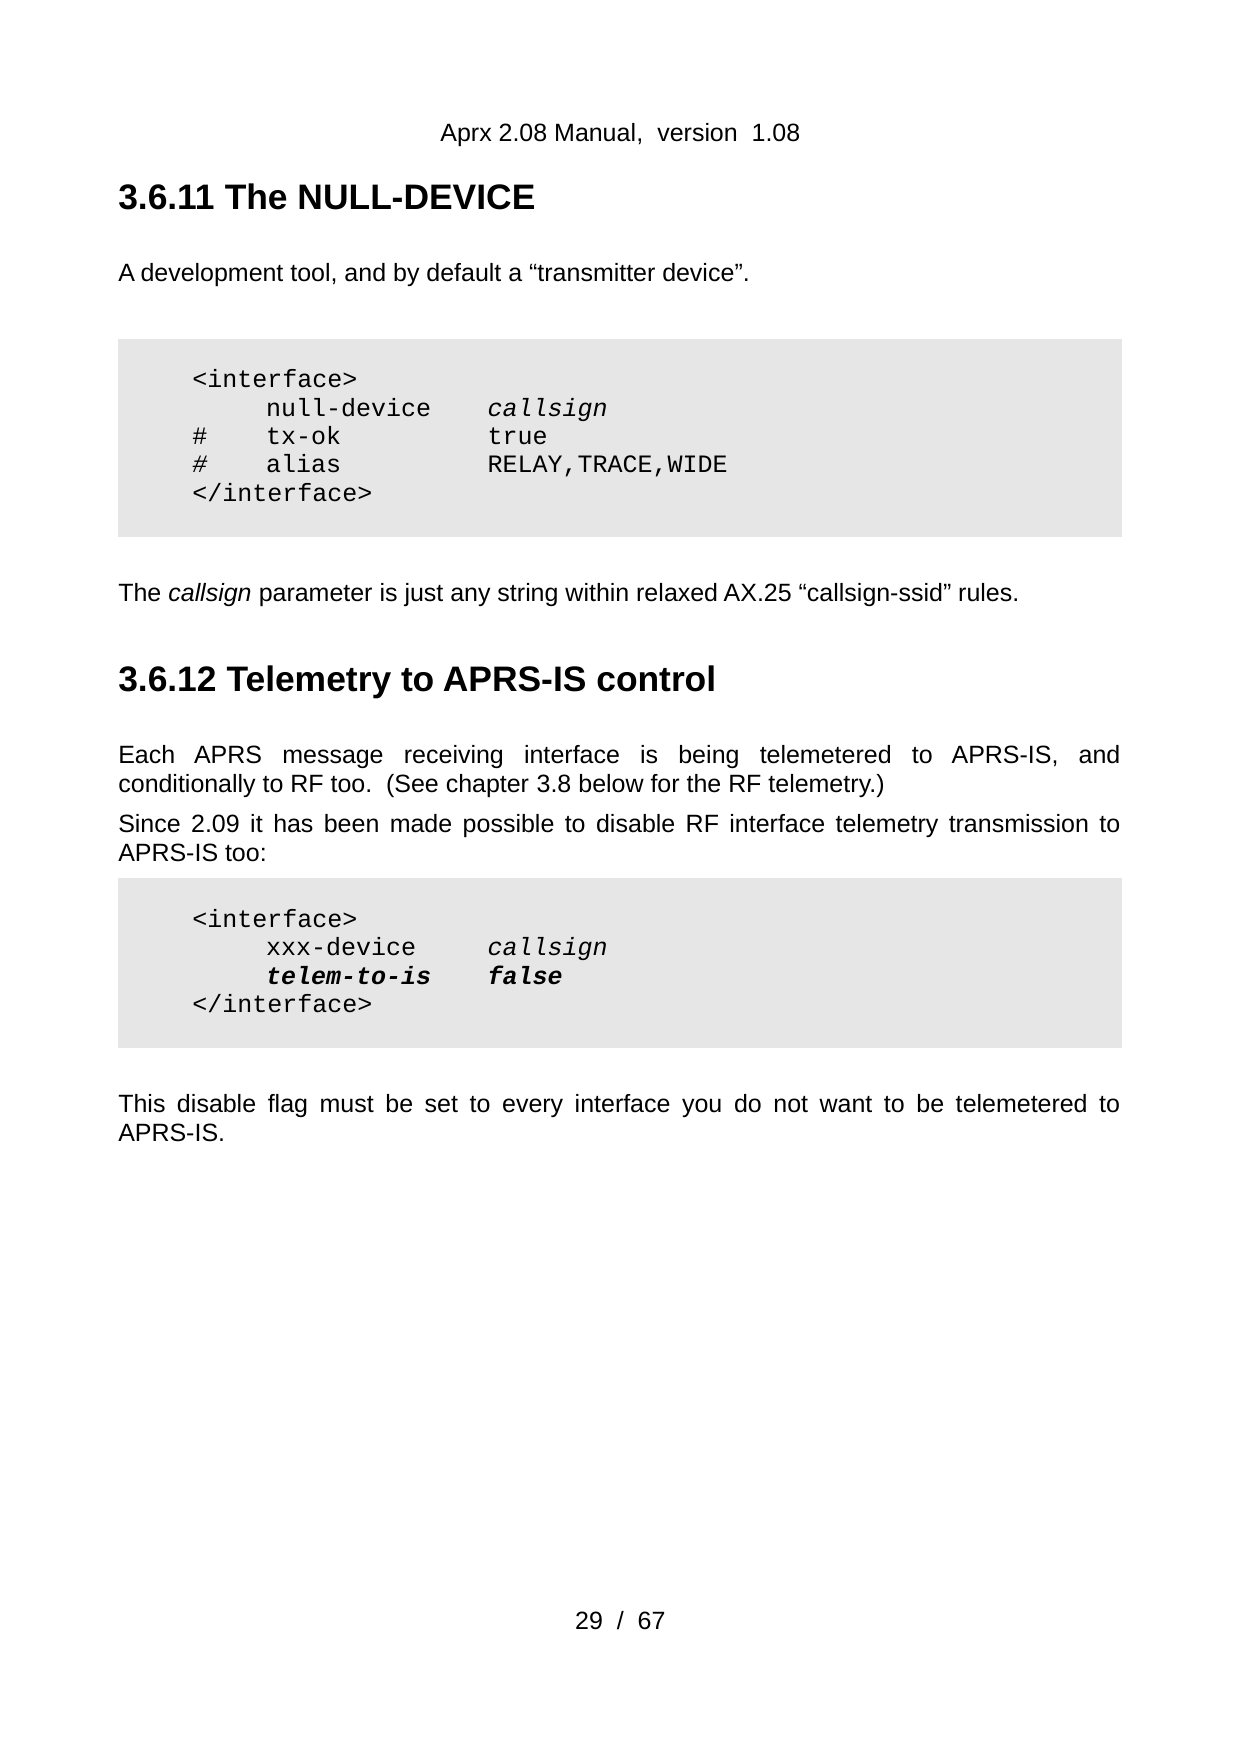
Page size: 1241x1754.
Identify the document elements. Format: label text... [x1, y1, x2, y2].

text </interface> [118, 992, 1122, 1020]
subtitle Telemetry to APRS-IS control [118, 658, 1122, 699]
text xxx-device callsign [118, 935, 1122, 963]
subtitle The NULL-DEVICE [118, 176, 1122, 217]
text A development tool, and by default a “transmitter device”. [118, 258, 1122, 286]
text Each APRS message receiving interface is being telemetered to APRS-IS, and conditionally to RF too. (See chapter 3.8 below for the RF telemetry.) [118, 740, 1122, 797]
text <interface> [118, 367, 1122, 395]
text The callsign parameter is just any string within relaxed AX.25 “callsign-ssid” rules. [118, 577, 1122, 606]
text # tx-ok true [118, 424, 1122, 452]
text # alias RELAY,TRACE,WIDE [118, 452, 1122, 480]
text null-device callsign [118, 395, 1122, 424]
text <interface> [118, 907, 1122, 935]
text telem-to-is false [118, 963, 1122, 992]
text Since 2.09 it has been made possible to disable RF interface telemetry transmission to APRS-IS too: [118, 809, 1122, 867]
text This disable flag must be set to every interface you do not want to be telemetered to APRS-IS. [118, 1089, 1122, 1146]
text </interface> [118, 480, 1122, 509]
